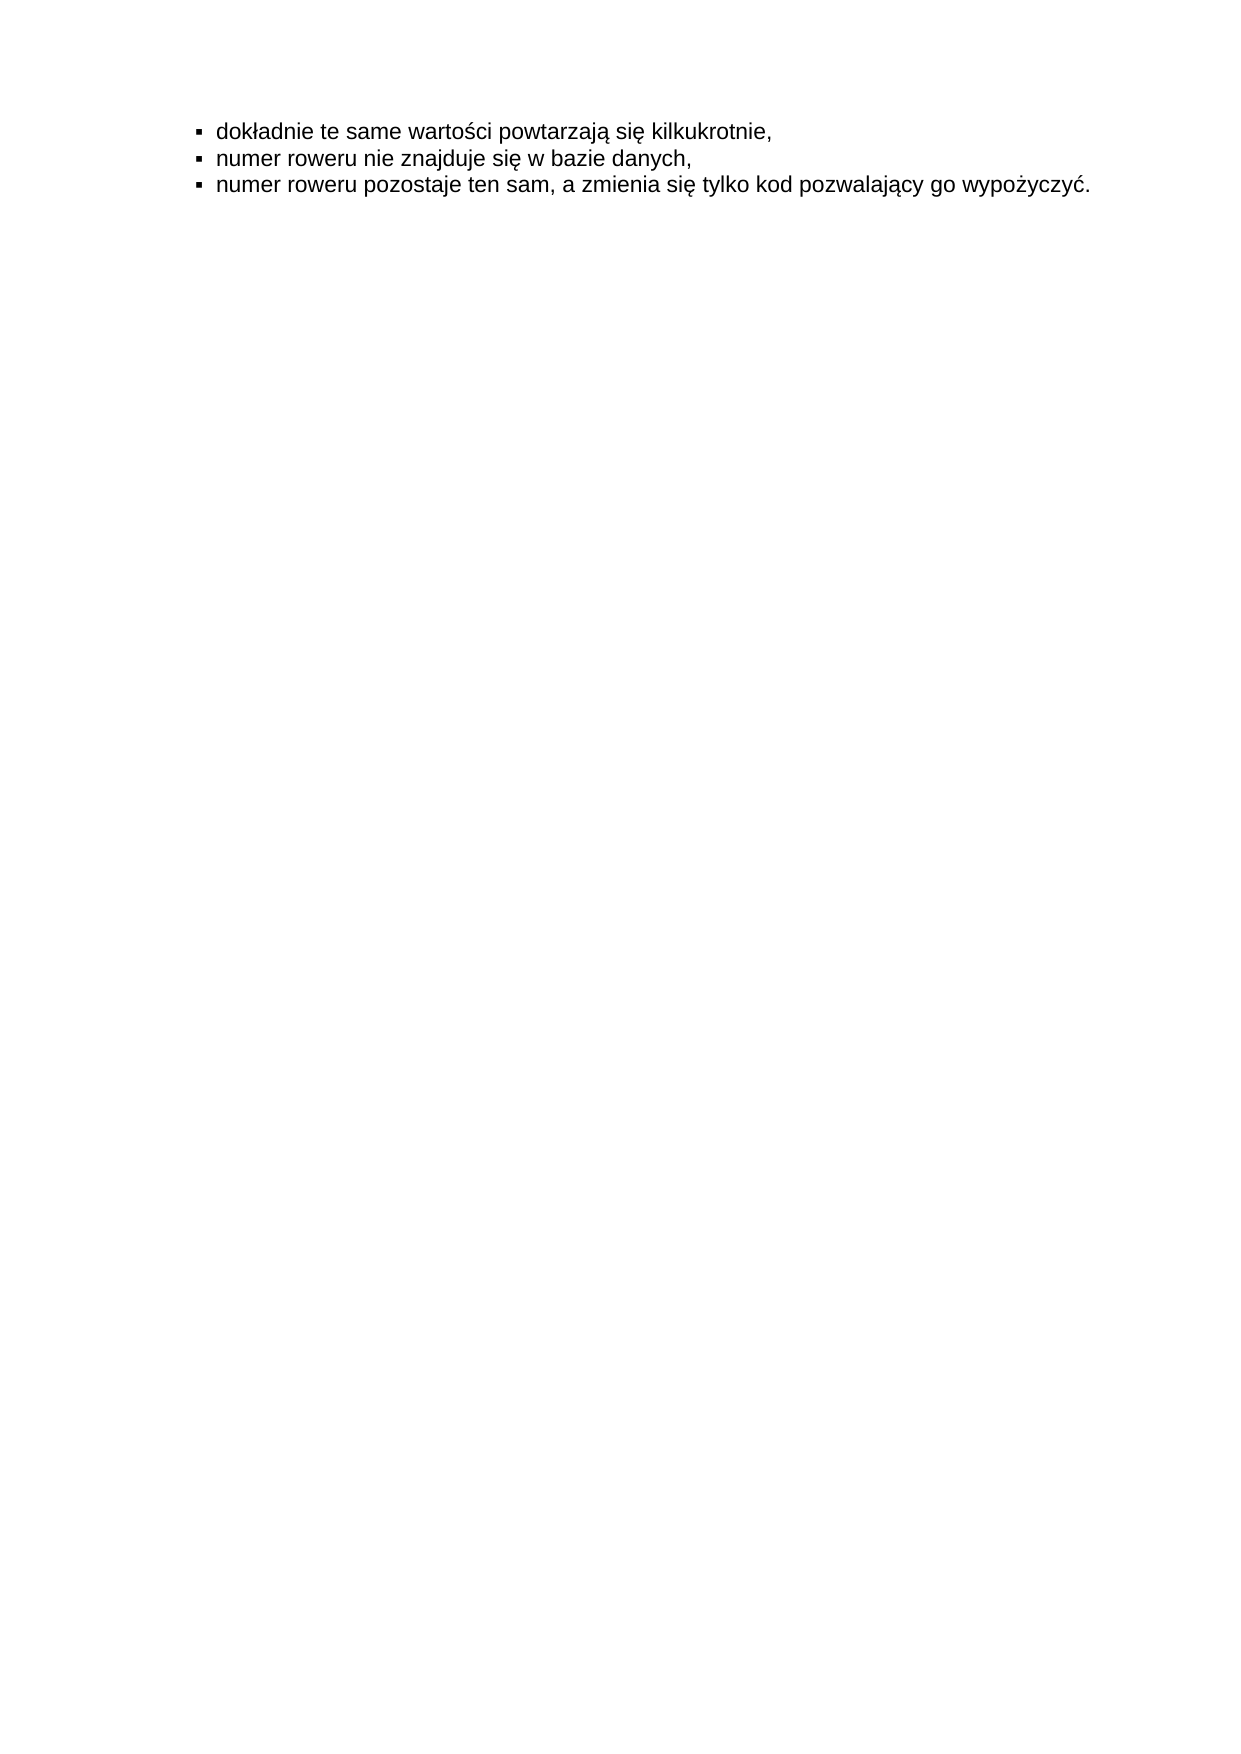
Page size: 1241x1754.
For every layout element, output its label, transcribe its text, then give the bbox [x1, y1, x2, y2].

text ▪ numer roweru pozostaje ten sam, a zmienia się tylko kod pozwalający go wypożyczyć. [195, 171, 1122, 197]
text ▪ numer roweru nie znajduje się w bazie danych, [195, 144, 1122, 171]
text ▪ dokładnie te same wartości powtarzają się kilkukrotnie, [195, 118, 1122, 144]
